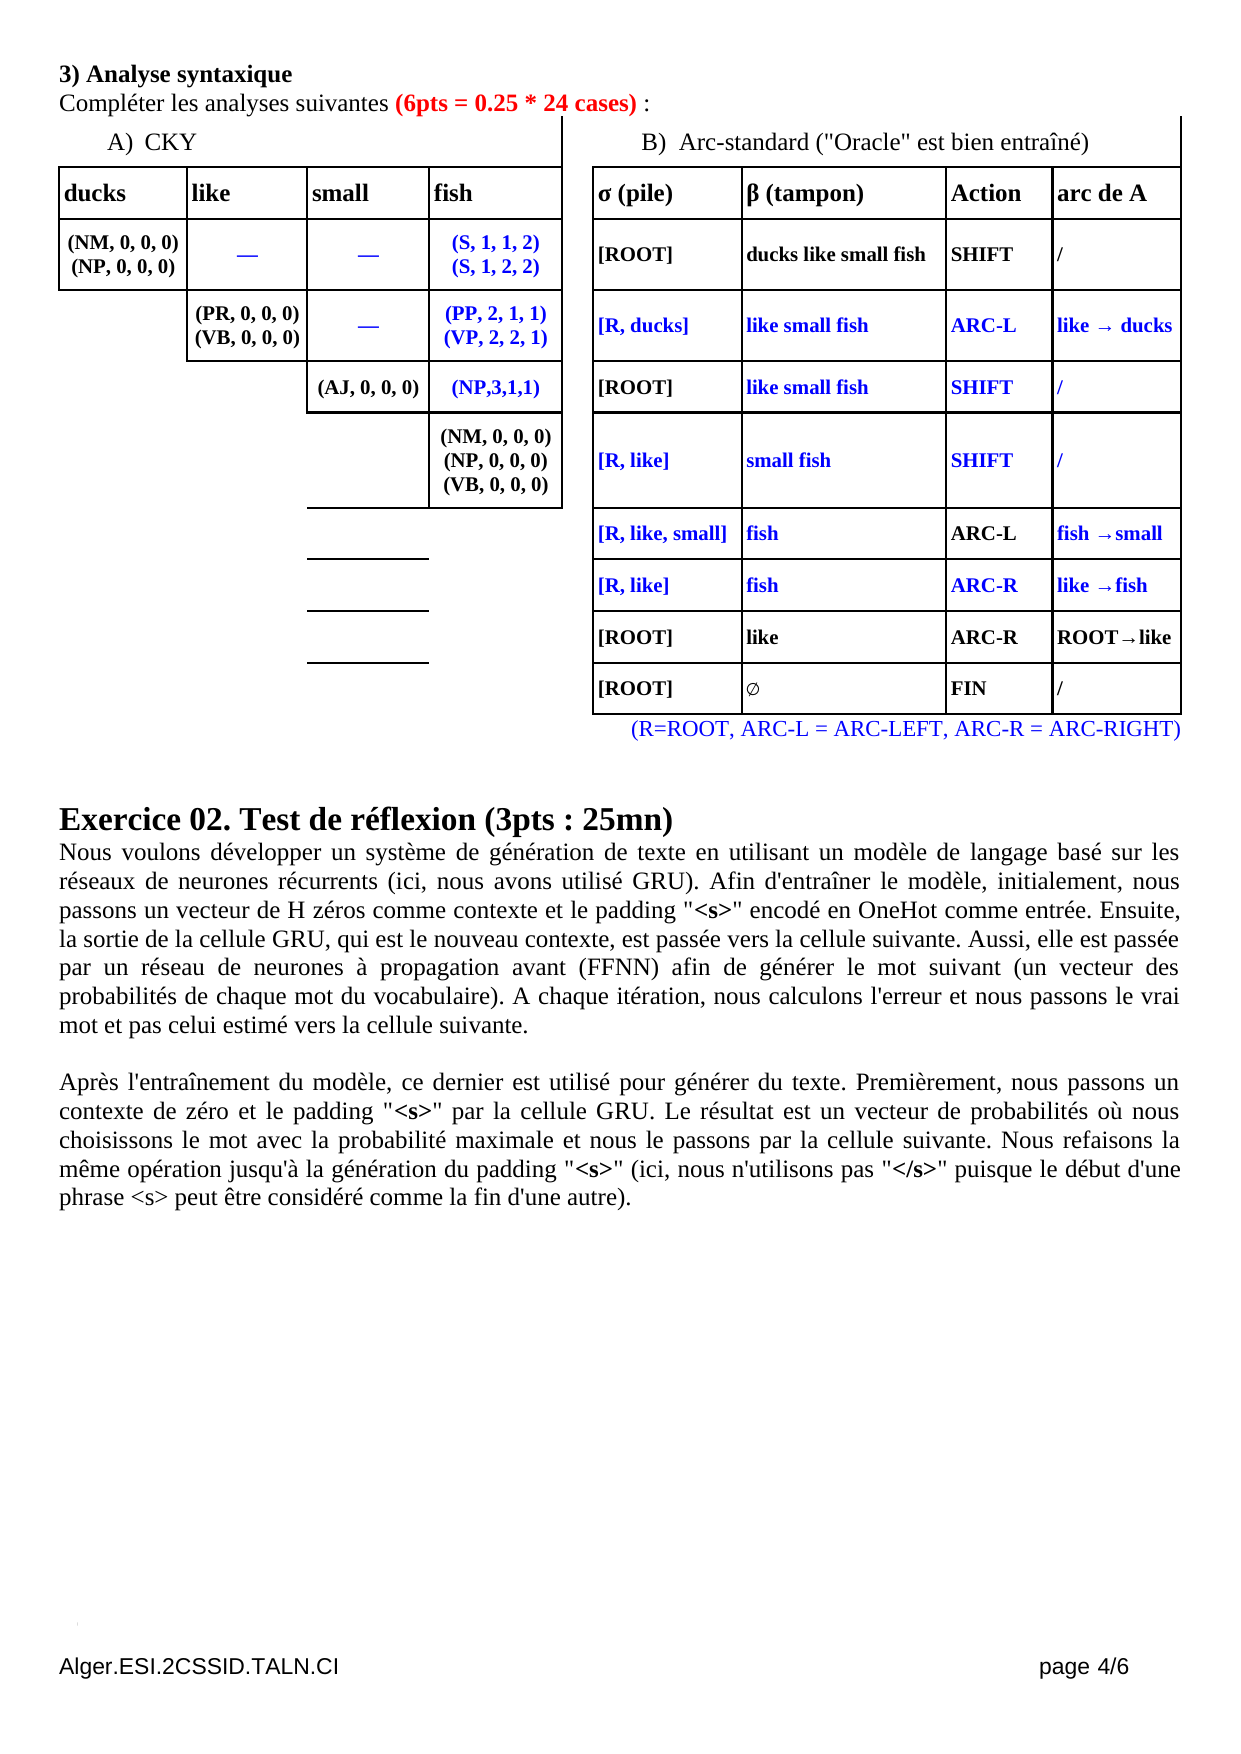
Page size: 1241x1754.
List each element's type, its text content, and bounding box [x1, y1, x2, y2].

table_cell [307, 509, 429, 558]
table_cell / [1054, 664, 1180, 713]
table_cell [R, like, small] [594, 509, 741, 558]
text Compléter les analyses suivantes (6pts = 0.25 * 24 cases) : [59, 88, 1181, 116]
table_cell / [1054, 414, 1180, 507]
table_cell [563, 166, 592, 218]
text (R=ROOT, ARC-L = ARC-LEFT, ARC-R = ARC-RIGHT) [59, 715, 1181, 742]
table_cell [59, 507, 187, 558]
table_cell Action [947, 168, 1051, 218]
table_cell like [188, 168, 306, 218]
table_cell [563, 218, 592, 289]
table_cell [562, 610, 592, 662]
table_cell ROOT→like [1054, 612, 1180, 662]
table_cell [563, 360, 592, 411]
table_cell [59, 662, 187, 713]
table_cell ARC-R [947, 560, 1051, 610]
text Exercice 02. Test de réflexion (3pts : 25mn) [59, 799, 1181, 837]
table_cell like small fish [743, 362, 945, 411]
table_cell [ROOT] [594, 664, 741, 713]
table_cell (NM, 0, 0, 0) (NP, 0, 0, 0) (VB, 0, 0, 0) [430, 414, 561, 507]
table_cell [307, 560, 429, 610]
table_cell fish [743, 509, 945, 558]
table_cell [187, 662, 307, 713]
table_cell / [1054, 220, 1180, 289]
table_cell [R, ducks] [594, 291, 741, 360]
table_cell ARC-L [947, 509, 1051, 558]
table_cell [307, 414, 428, 507]
table_cell [562, 507, 592, 558]
table_cell (AJ, 0, 0, 0) [308, 362, 428, 411]
table_cell SHIFT [947, 414, 1051, 507]
table_cell (PR, 0, 0, 0) (VB, 0, 0, 0) [188, 291, 306, 360]
table_cell (PP, 2, 1, 1) (VP, 2, 2, 1) [430, 291, 561, 360]
text 3) Analyse syntaxique [59, 59, 1181, 88]
table_cell / [1054, 362, 1180, 411]
table_cell [R, like] [594, 414, 741, 507]
table_cell (NP,3,1,1) [430, 362, 561, 411]
table_cell small fish [743, 414, 945, 507]
table_cell — [188, 220, 306, 289]
table_cell ducks like small fish [743, 220, 945, 289]
table_cell — [308, 220, 428, 289]
table_cell [59, 411, 187, 507]
table_cell fish [430, 168, 561, 218]
table_header Arc-standard ("Oracle" est bien entraîné) [593, 116, 1180, 166]
table_cell β (tampon) [743, 168, 945, 218]
table_cell ARC-R [947, 612, 1051, 662]
table_cell SHIFT [947, 362, 1051, 411]
text Nous voulons développer un système de génération de texte en utilisant un modèle de langage basé sur les réseaux de neurones récurrents (ici, nous avons utilisé GRU). Afin d'entraîner le modèle, initialement, nous passons un vecteur de H zéros comme contexte et le padding "<s>" encodé en OneHot comme entrée. Ensuite, la sortie de la cellule GRU, qui est le nouveau contexte, est passée vers la cellule suivante. Aussi, elle est passée par un réseau de neurones à propagation avant (FFNN) afin de générer le mot suivant (un vecteur des probabilités de chaque mot du vocabulaire). A chaque itération, nous calculons l'erreur et nous passons le vrai mot et pas celui estimé vers la cellule suivante. [59, 837, 1181, 1039]
table_cell like small fish [743, 291, 945, 360]
table_cell [187, 507, 307, 558]
table_cell ARC-L [947, 291, 1051, 360]
table_cell [562, 662, 592, 713]
table_cell [187, 411, 307, 507]
table_cell [59, 360, 187, 411]
table_cell [187, 610, 307, 662]
table_cell [59, 558, 187, 610]
table_cell like →fish [1054, 560, 1180, 610]
table_header CKY [59, 116, 561, 166]
table_cell [ROOT] [594, 220, 741, 289]
table_cell [59, 610, 187, 662]
table_cell [ROOT] [594, 362, 741, 411]
table_cell [429, 509, 562, 558]
table_cell — [308, 291, 428, 360]
table_cell [307, 612, 429, 662]
table_cell like [743, 612, 945, 662]
table_cell [429, 662, 562, 713]
table_cell [R, like] [594, 560, 741, 610]
table_cell FIN [947, 664, 1051, 713]
table_header [563, 116, 593, 166]
table_cell [ROOT] [594, 612, 741, 662]
table_cell fish →small [1054, 509, 1180, 558]
table_cell ∅ [743, 664, 945, 713]
table_cell [563, 289, 592, 360]
table_cell SHIFT [947, 220, 1051, 289]
table_cell [563, 411, 592, 507]
text Après l'entraînement du modèle, ce dernier est utilisé pour générer du texte. Premièrement, nous passons un contexte de zéro et le padding "<s>" par la cellule GRU. Le résultat est un vecteur de probabilités où nous choisissons le mot avec la probabilité maximale et nous le passons par la cellule suivante. Nous refaisons la même opération jusqu'à la génération du padding "<s>" (ici, nous n'utilisons pas "</s>" puisque le début d'une phrase <s> peut être considéré comme la fin d'une autre). [59, 1067, 1181, 1211]
table_cell [562, 558, 592, 610]
table_cell ducks [60, 168, 186, 218]
table_cell [187, 558, 307, 610]
table_cell fish [743, 560, 945, 610]
table_cell (NM, 0, 0, 0) (NP, 0, 0, 0) [60, 220, 186, 289]
table_cell σ (pile) [594, 168, 741, 218]
table_cell [187, 362, 306, 411]
table_cell [429, 558, 562, 610]
table_cell [307, 664, 429, 713]
table_cell [59, 291, 186, 360]
table_cell small [308, 168, 428, 218]
table_cell (S, 1, 1, 2) (S, 1, 2, 2) [430, 220, 561, 289]
table_cell like → ducks [1054, 291, 1180, 360]
table_cell arc de A [1054, 168, 1180, 218]
table_cell [429, 610, 562, 662]
